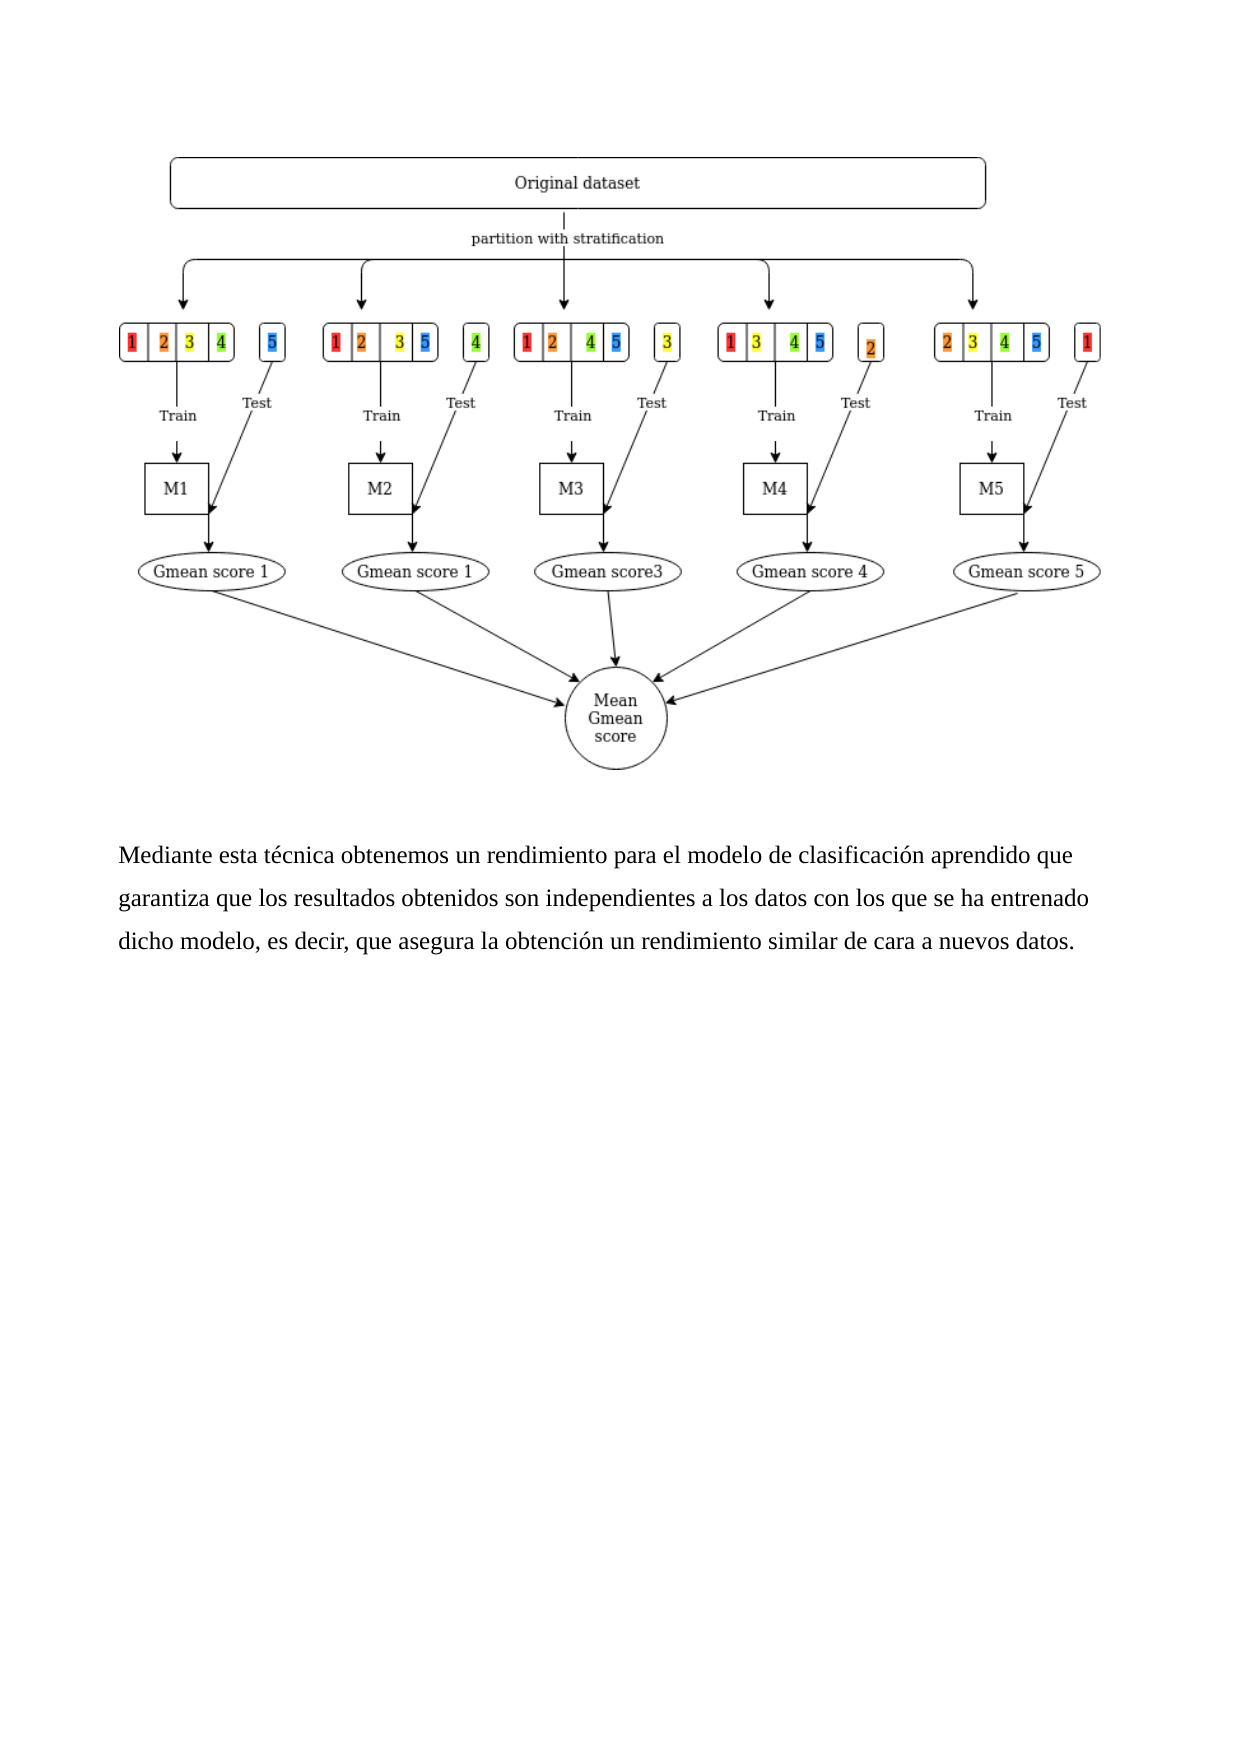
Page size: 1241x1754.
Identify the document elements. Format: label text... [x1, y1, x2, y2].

picture [119, 157, 1101, 770]
text Mediante esta técnica obtenemos un rendimiento para el modelo de clasificación aprendido que garantiza que los resultados obtenidos son independientes a los datos con los que se ha entrenado dicho modelo, es decir, que asegura la obtención un rendimiento similar de cara a nuevos datos. [118, 840, 1122, 955]
